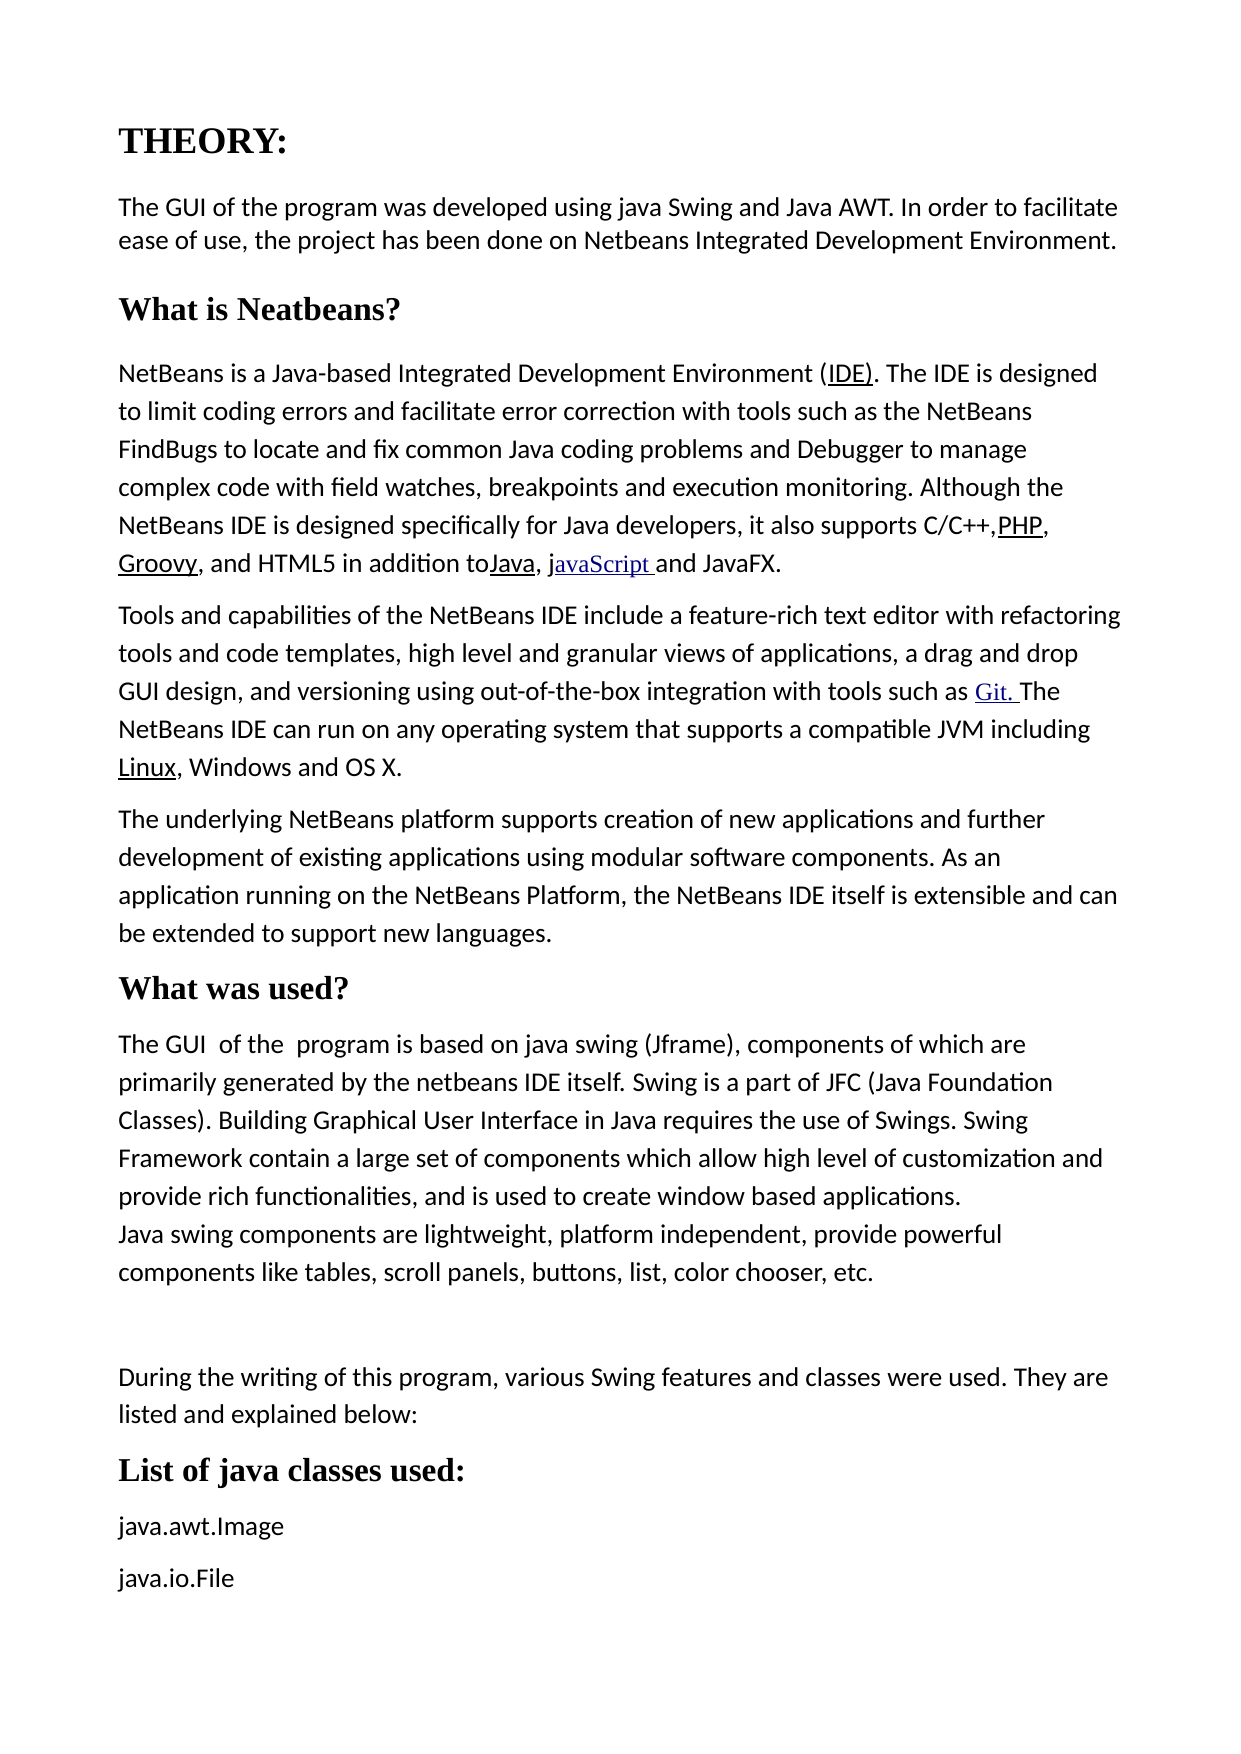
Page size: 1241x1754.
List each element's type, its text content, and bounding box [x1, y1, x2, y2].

text List of java classes used: [118, 1450, 1122, 1488]
text The GUI of the program was developed using java Swing and Java AWT. In order to facilitate ease of use, the project has been done on Netbeans Integrated Development Environment. [118, 190, 1122, 256]
text java.io.File [118, 1561, 1122, 1594]
text The GUI of the program is based on java swing (Jframe), components of which are primarily generated by the netbeans IDE itself. Swing is a part of JFC (Java Foundation Classes). Building Graphical User Interface in Java requires the use of Swings. Swing Framework contain a large set of components which allow high level of customization and provide rich functionalities, and is used to create window based applications. Java swing components are lightweight, platform independent, provide powerful components like tables, scroll panels, buttons, list, color chooser, etc. [118, 1027, 1122, 1288]
text What was used? [118, 969, 1122, 1007]
text The underlying NetBeans platform supports creation of new applications and further development of existing applications using modular software components. As an application running on the NetBeans Platform, the NetBeans IDE itself is extensible and can be extended to support new languages. [118, 802, 1122, 949]
text THEORY: [118, 118, 1122, 161]
text NetBeans is a Java-based Integrated Development Environment (IDE). The IDE is designed to limit coding errors and facilitate error correction with tools such as the NetBeans FindBugs to locate and fix common Java coding problems and Debugger to manage complex code with field watches, breakpoints and execution monitoring. Although the NetBeans IDE is designed specifically for Java developers, it also supports C/C++,PHP, Groovy, and HTML5 in addition toJava, javaScript and JavaFX. [118, 356, 1122, 579]
text Tools and capabilities of the NetBeans IDE include a feature-rich text editor with refactoring tools and code templates, high level and granular views of applications, a drag and drop GUI design, and versioning using out-of-the-box integration with tools such as Git. The NetBeans IDE can run on any operating system that supports a compatible JVM including Linux, Windows and OS X. [118, 598, 1122, 783]
text java.awt.Image [118, 1509, 1122, 1542]
text What is Neatbeans? [118, 289, 1122, 327]
text During the writing of this program, various Swing features and classes were used. They are listed and explained below: [118, 1360, 1122, 1431]
